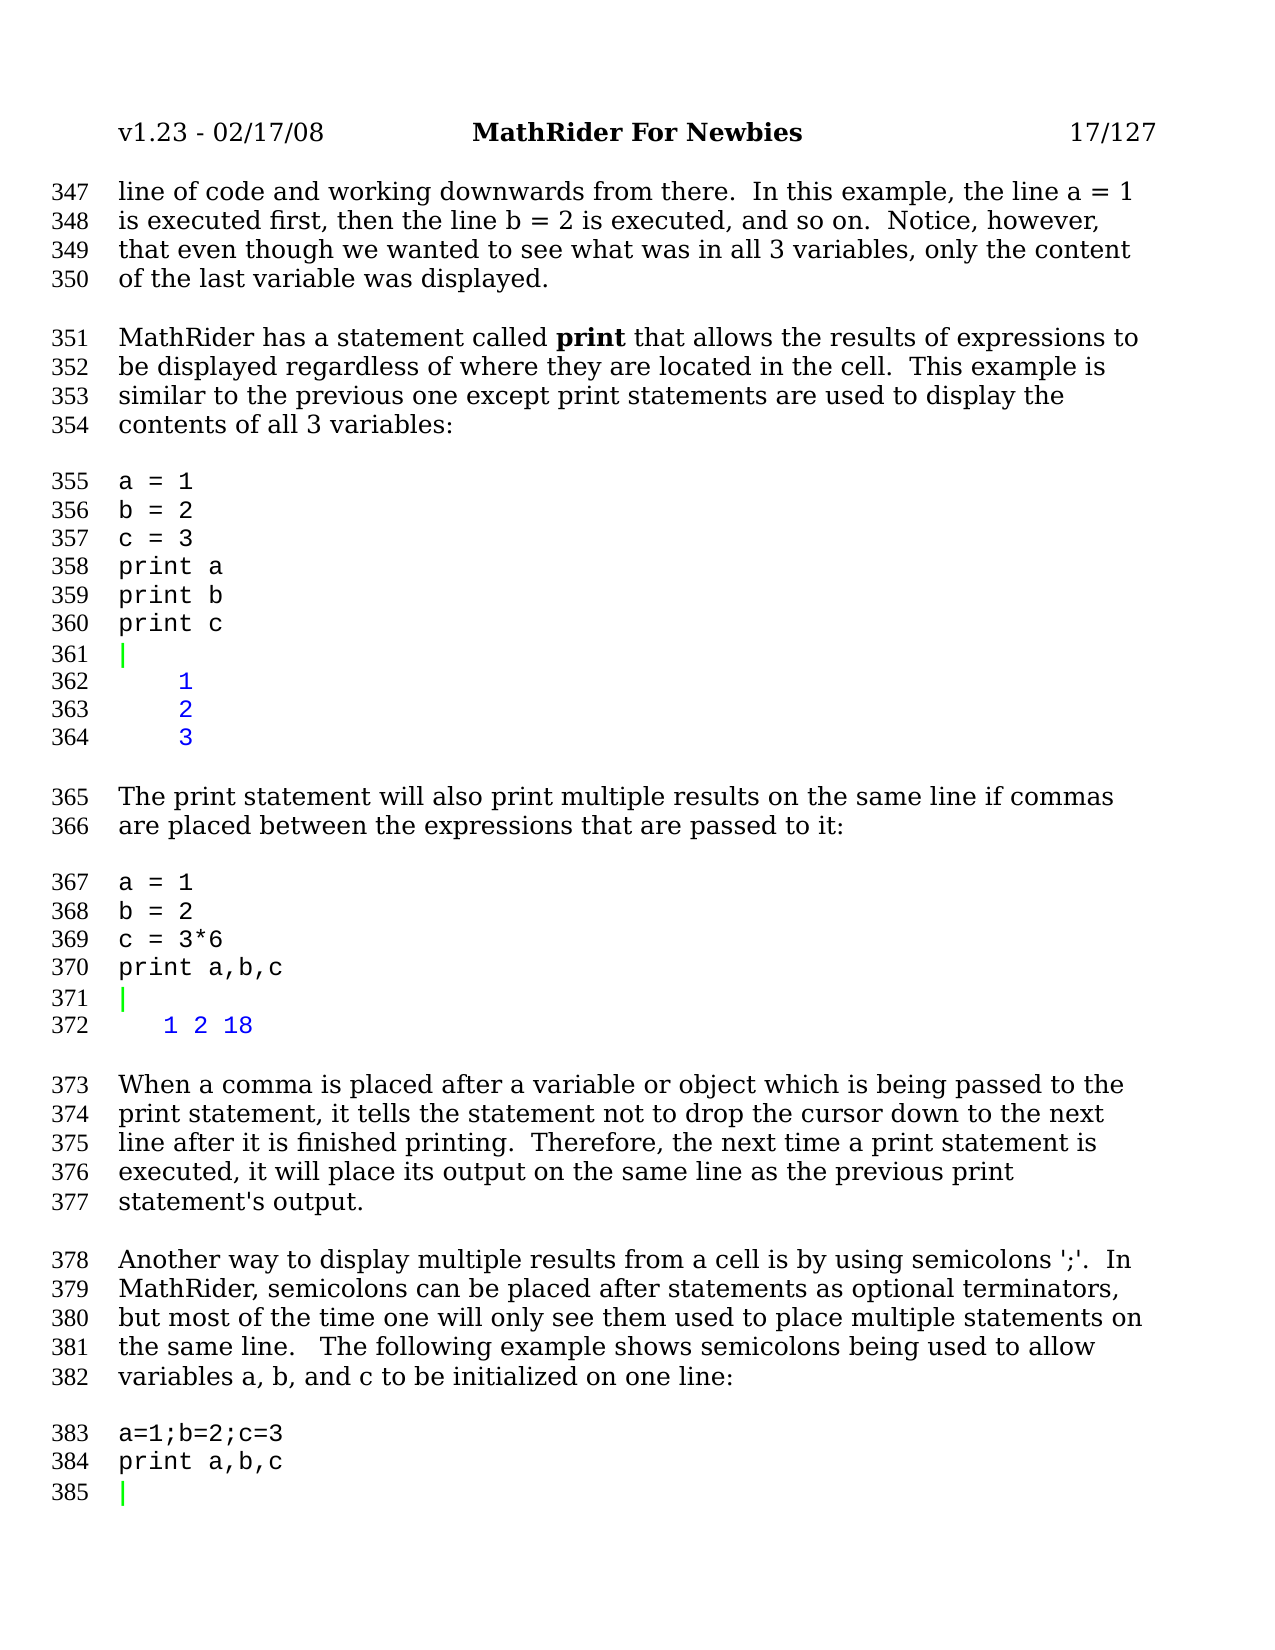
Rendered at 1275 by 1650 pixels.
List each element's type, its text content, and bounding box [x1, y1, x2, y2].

text 1 [118, 668, 1157, 697]
text | [118, 1477, 1157, 1506]
text a = 1 [118, 870, 1157, 898]
text print c [118, 611, 1157, 639]
text 1 2 18 [118, 1013, 1157, 1041]
text a=1;b=2;c=3 [118, 1420, 1157, 1448]
text Another way to display multiple results from a cell is by using semicolons ';'. In MathRider, semicolons can be placed after statements as optional terminators, but most of the time one will only see them used to place multiple statements on the same line. The following example shows semicolons being used to allow variables a, b, and c to be initialized on one line: [118, 1245, 1157, 1391]
text MathRider has a statement called print that allows the results of expressions to be displayed regardless of where they are located in the cell. This example is similar to the previous one except print statements are used to display the contents of all 3 variables: [118, 323, 1157, 440]
text print a,b,c [118, 1448, 1157, 1477]
text | [118, 639, 1157, 668]
text The print statement will also print multiple results on the same line if commas are placed between the expressions that are passed to it: [118, 782, 1157, 841]
text line of code and working downwards from there. In this example, the line a = 1 is executed first, then the line b = 2 is executed, and so on. Notice, however, that even though we wanted to see what was in all 3 variables, only the content of the last variable was displayed. [118, 177, 1157, 294]
text print a [118, 554, 1157, 582]
text | [118, 983, 1157, 1013]
text b = 2 [118, 497, 1157, 526]
text a = 1 [118, 469, 1157, 497]
text b = 2 [118, 898, 1157, 927]
text c = 3*6 [118, 927, 1157, 955]
text print a,b,c [118, 955, 1157, 983]
text 3 [118, 725, 1157, 753]
text 2 [118, 697, 1157, 725]
text print b [118, 582, 1157, 611]
text c = 3 [118, 526, 1157, 554]
text When a comma is placed after a variable or object which is being passed to the print statement, it tells the statement not to drop the cursor down to the next line after it is finished printing. Therefore, the next time a print statement is executed, it will place its output on the same line as the previous print statement's output. [118, 1070, 1157, 1216]
